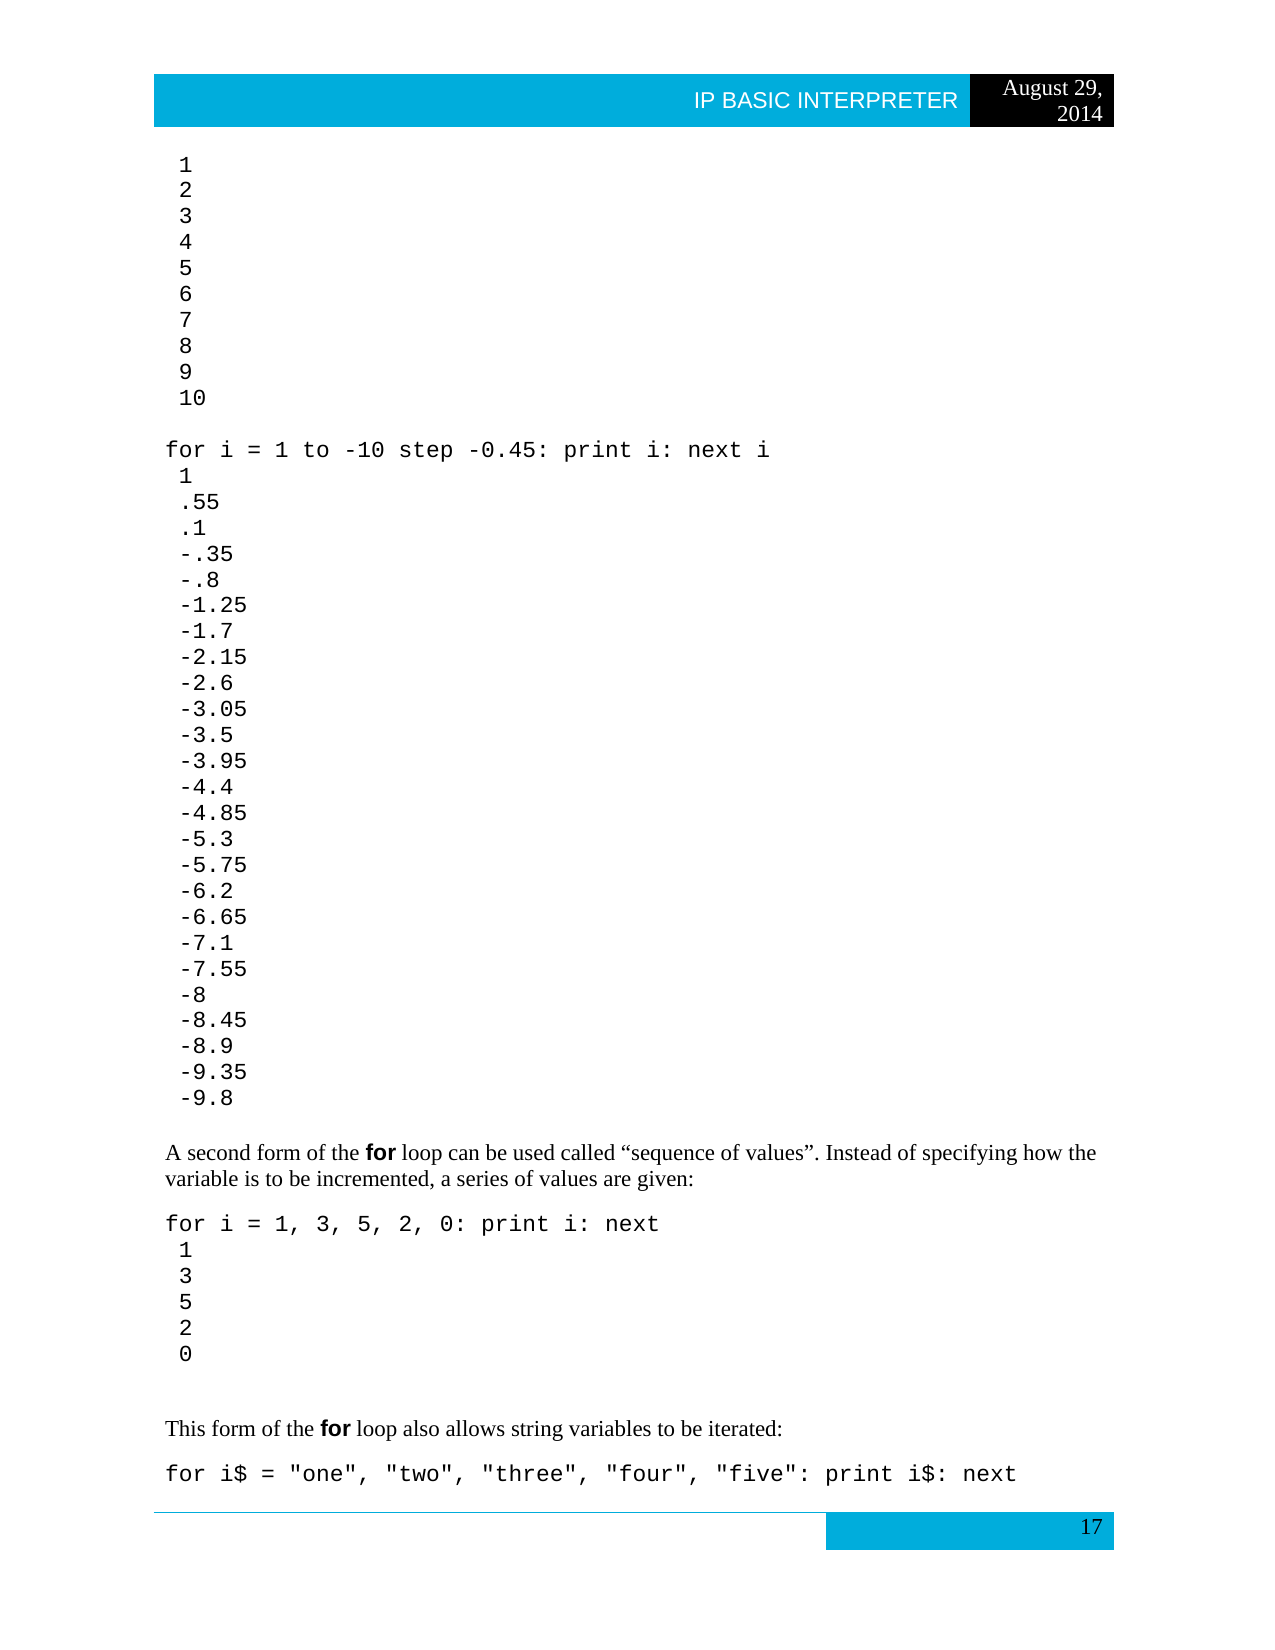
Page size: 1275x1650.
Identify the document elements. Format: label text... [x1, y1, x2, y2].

text -1.7 [165, 620, 1125, 646]
text 4 [165, 231, 1125, 257]
text -5.3 [165, 827, 1125, 853]
text for i = 1, 3, 5, 2, 0: print i: next [165, 1212, 1125, 1238]
text 0 [165, 1342, 1125, 1368]
text 7 [165, 308, 1125, 334]
text 1 [165, 1238, 1125, 1264]
text 8 [165, 334, 1125, 360]
text 1 [165, 464, 1125, 490]
text -5.75 [165, 853, 1125, 879]
text 6 [165, 283, 1125, 308]
text 10 [165, 386, 1125, 412]
text .55 [165, 490, 1125, 516]
text -1.25 [165, 594, 1125, 620]
text 2 [165, 1316, 1125, 1342]
text 3 [165, 205, 1125, 231]
text -8 [165, 983, 1125, 1009]
text -8.9 [165, 1035, 1125, 1061]
text -2.15 [165, 646, 1125, 672]
text for i = 1 to -10 step -0.45: print i: next i [165, 438, 1125, 464]
text -.35 [165, 542, 1125, 568]
text -8.45 [165, 1009, 1125, 1035]
text -7.1 [165, 931, 1125, 957]
text 3 [165, 1264, 1125, 1290]
text -.8 [165, 568, 1125, 594]
text -3.95 [165, 749, 1125, 775]
text for i$ = "one", "two", "three", "four", "five": print i$: next [165, 1462, 1125, 1488]
text 2 [165, 179, 1125, 205]
text -4.4 [165, 775, 1125, 801]
text This form of the for loop also allows string variables to be iterated: [165, 1414, 1125, 1441]
text 5 [165, 1290, 1125, 1316]
text -2.6 [165, 672, 1125, 698]
text -3.05 [165, 698, 1125, 723]
text -4.85 [165, 801, 1125, 827]
text 5 [165, 257, 1125, 283]
text .1 [165, 516, 1125, 542]
text -9.8 [165, 1087, 1125, 1113]
text 1 [165, 153, 1125, 179]
text -6.2 [165, 879, 1125, 905]
text 9 [165, 360, 1125, 386]
text A second form of the for loop can be used called “sequence of values”. Instead of specifying how the variable is to be incremented, a series of values are given: [165, 1138, 1125, 1191]
text -3.5 [165, 723, 1125, 749]
text -6.65 [165, 905, 1125, 931]
text -9.35 [165, 1061, 1125, 1087]
text -7.55 [165, 957, 1125, 983]
